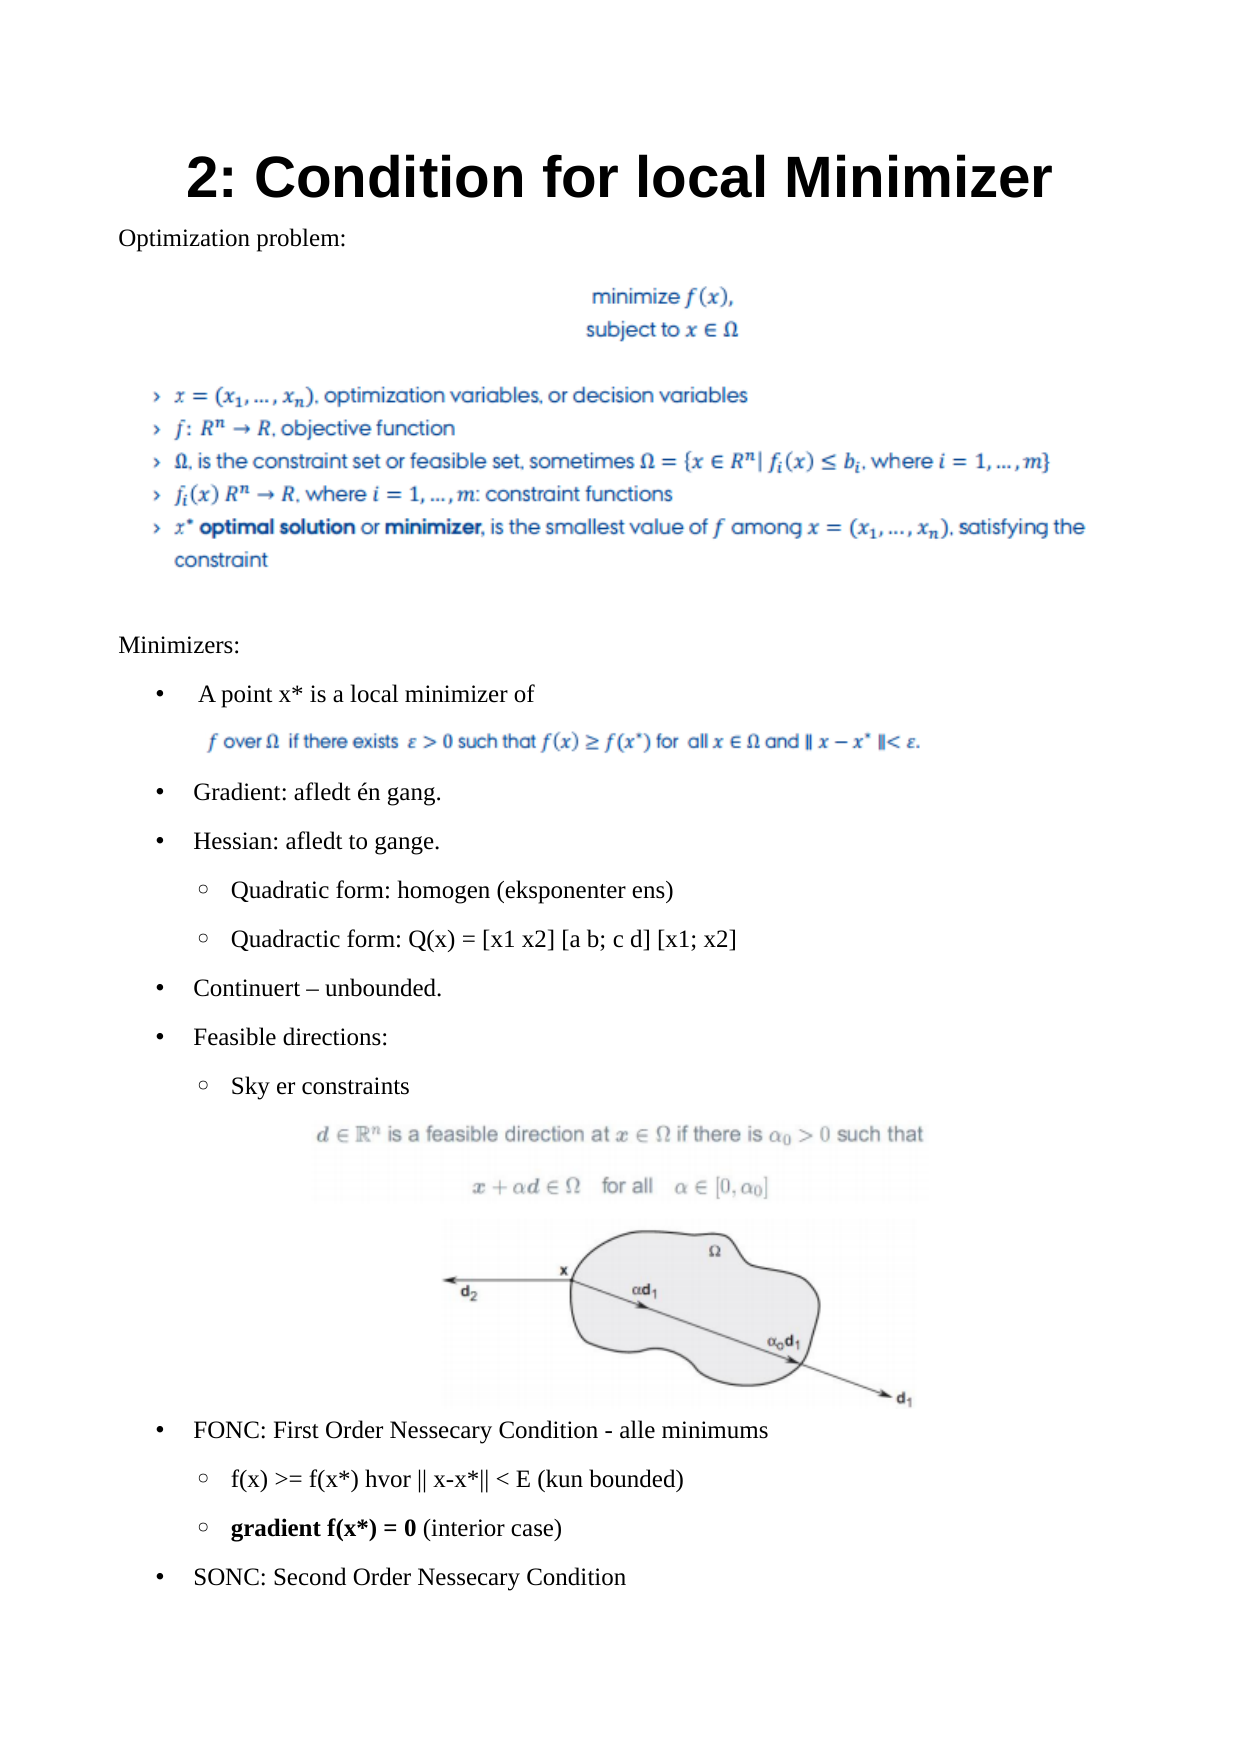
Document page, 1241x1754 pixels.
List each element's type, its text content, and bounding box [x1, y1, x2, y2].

list SONC: Second Order Nessecary Condition [156, 1562, 1122, 1591]
list f(x) >= f(x*) hvor || x-x*|| < E (kun bounded) [193, 1464, 1122, 1492]
picture [441, 1218, 918, 1409]
picture [310, 1120, 930, 1204]
list Quadractic form: Q(x) = [x1 x2] [a b; c d] [x1; x2] [193, 924, 1122, 953]
picture [204, 728, 925, 758]
list Gradient: afledt én gang. [156, 777, 1122, 806]
list Quadratic form: homogen (eksponenter ens) [193, 875, 1122, 904]
text Minimizers: [118, 630, 1122, 658]
list Hessian: afledt to gange. [156, 826, 1122, 855]
text Optimization problem: [118, 223, 1122, 251]
title 2: Condition for local Minimizer [118, 143, 1122, 210]
list gradient f(x*) = 0 (interior case) [193, 1513, 1122, 1542]
list FONC: First Order Nessecary Condition - alle minimums [156, 1415, 1122, 1443]
list A point x* is a local minimizer of [156, 679, 1122, 707]
picture [146, 271, 1095, 575]
list Continuert – unbounded. [156, 973, 1122, 1002]
list Feasible directions: [156, 1022, 1122, 1051]
list Sky er constraints [193, 1071, 1122, 1100]
